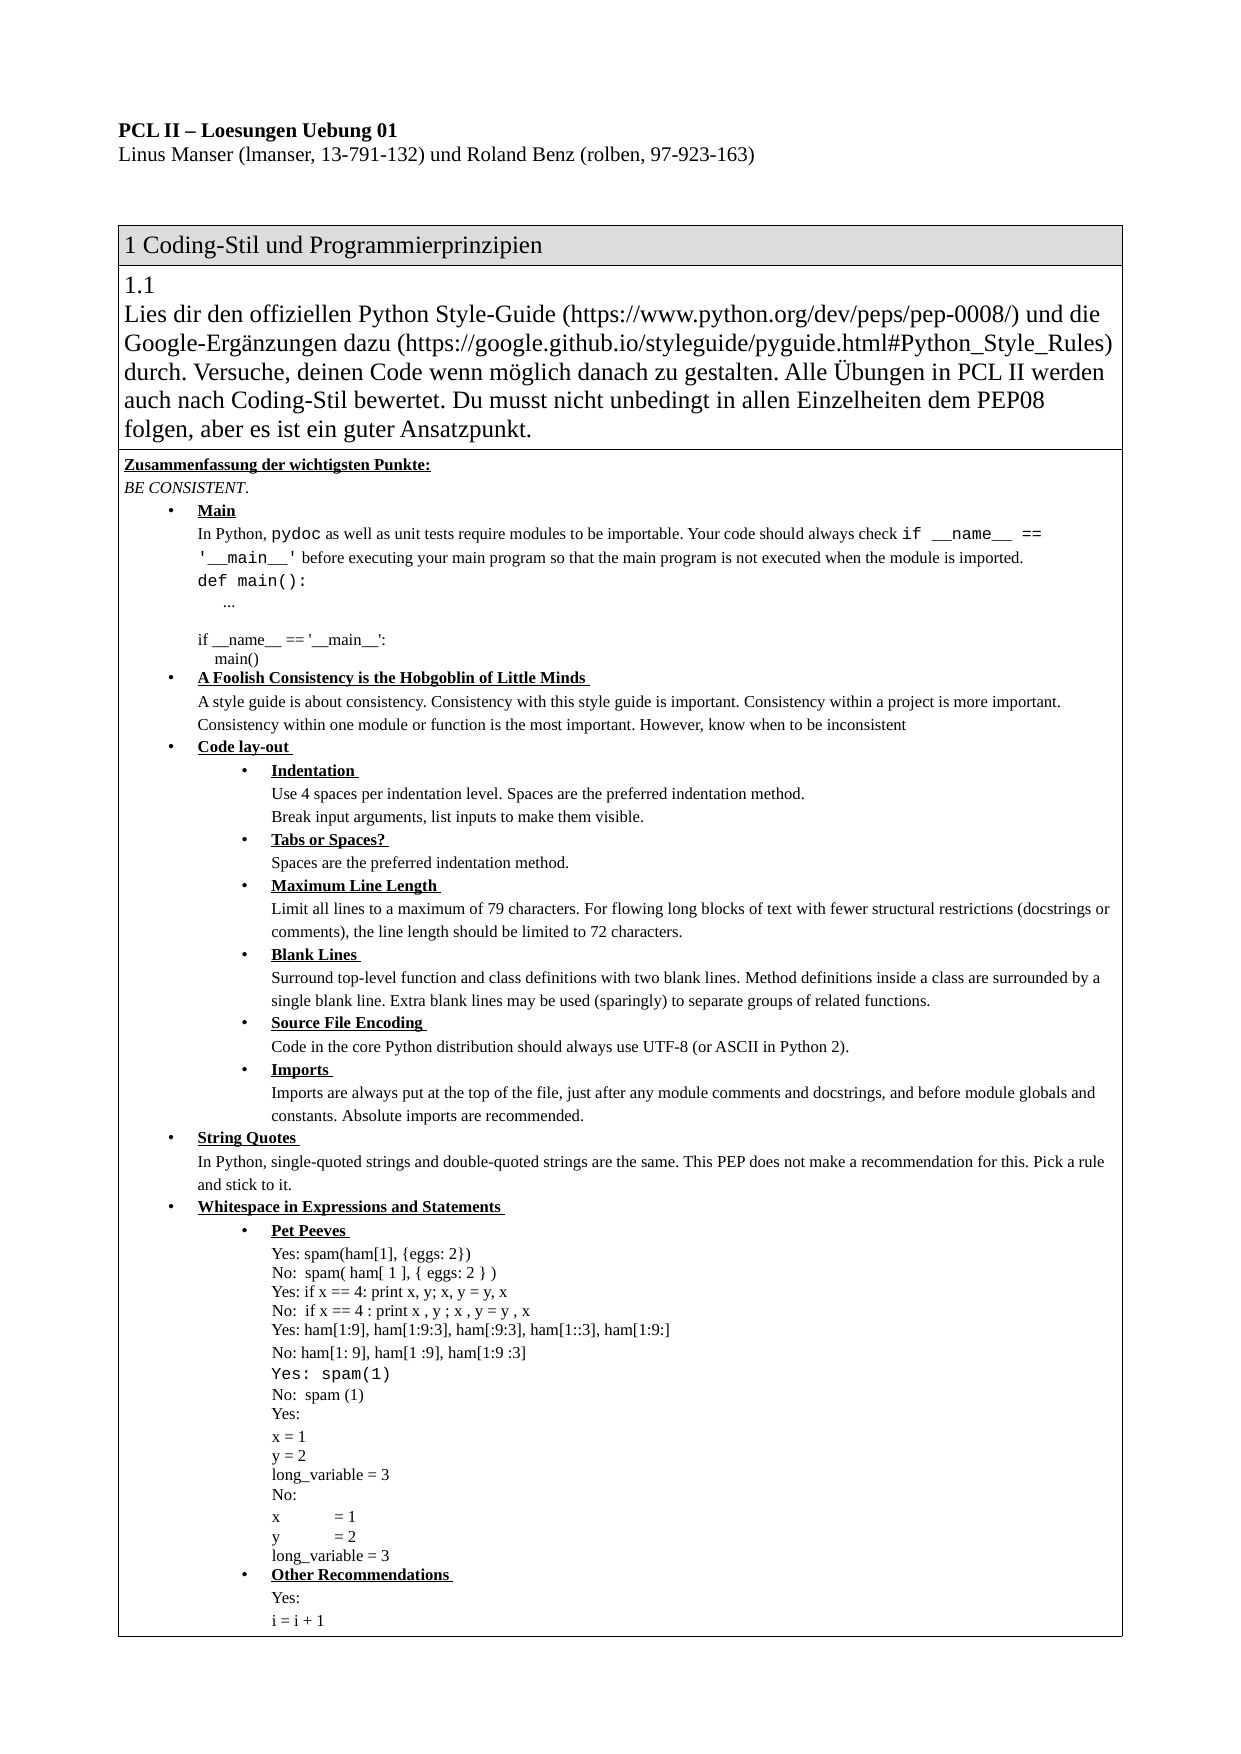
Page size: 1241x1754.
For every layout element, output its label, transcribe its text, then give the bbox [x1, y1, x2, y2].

table_cell 1.1 Lies dir den offiziellen Python Style-Guide (https://www.python.org/dev/peps/pep-0008/) und die Google-Ergänzungen dazu (https://google.github.io/styleguide/pyguide.html#Python_Style_Rules) durch. Versuche, deinen Code wenn möglich danach zu gestalten. Alle Übungen in PCL II werden auch nach Coding-Stil bewertet. Du musst nicht unbedingt in allen Einzelheiten dem PEP08 folgen, aber es ist ein guter Ansatzpunkt. [119, 266, 1122, 449]
table_cell Zusammenfassung der wichtigsten Punkte: BE CONSISTENT. Main In Python, pydoc as well as unit tests require modules to be importable. Your code should always check if __name__ == '__main__' before executing your main program so that the main program is not executed when the module is imported. def main(): ... if __name__ == '__main__': main() A Foolish Consistency is the Hobgoblin of Little Minds A style guide is about consistency. Consistency with this style guide is important. Consistency within a project is more important. Consistency within one module or function is the most important. However, know when to be inconsistent Code lay-out Indentation Use 4 spaces per indentation level. Spaces are the preferred indentation method. Break input arguments, list inputs to make them visible. Tabs or Spaces? Spaces are the preferred indentation method. Maximum Line Length Limit all lines to a maximum of 79 characters. For flowing long blocks of text with fewer structural restrictions (docstrings or comments), the line length should be limited to 72 characters. Blank Lines Surround top-level function and class definitions with two blank lines. Method definitions inside a class are surrounded by a single blank line. Extra blank lines may be used (sparingly) to separate groups of related functions. Source File Encoding Code in the core Python distribution should always use UTF-8 (or ASCII in Python 2). Imports Imports are always put at the top of the file, just after any module comments and docstrings, and before module globals and constants. Absolute imports are recommended. String Quotes In Python, single-quoted strings and double-quoted strings are the same. This PEP does not make a recommendation for this. Pick a rule and stick to it. Whitespace in Expressions and Statements Pet Peeves Yes: spam(ham[1], {eggs: 2}) No: spam( ham[ 1 ], { eggs: 2 } ) Yes: if x == 4: print x, y; x, y = y, x No: if x == 4 : print x , y ; x , y = y , x Yes: ham[1:9], ham[1:9:3], ham[:9:3], ham[1::3], ham[1:9:] No: ham[1: 9], ham[1 :9], ham[1:9 :3] Yes: spam(1) No: spam (1) Yes: x = 1 y = 2 long_variable = 3 No: x = 1 y = 2 long_variable = 3 Other Recommendations Yes: i = i + 1 [119, 450, 1122, 1636]
table_header 1 Coding-Stil und Programmierprinzipien [119, 226, 1122, 265]
